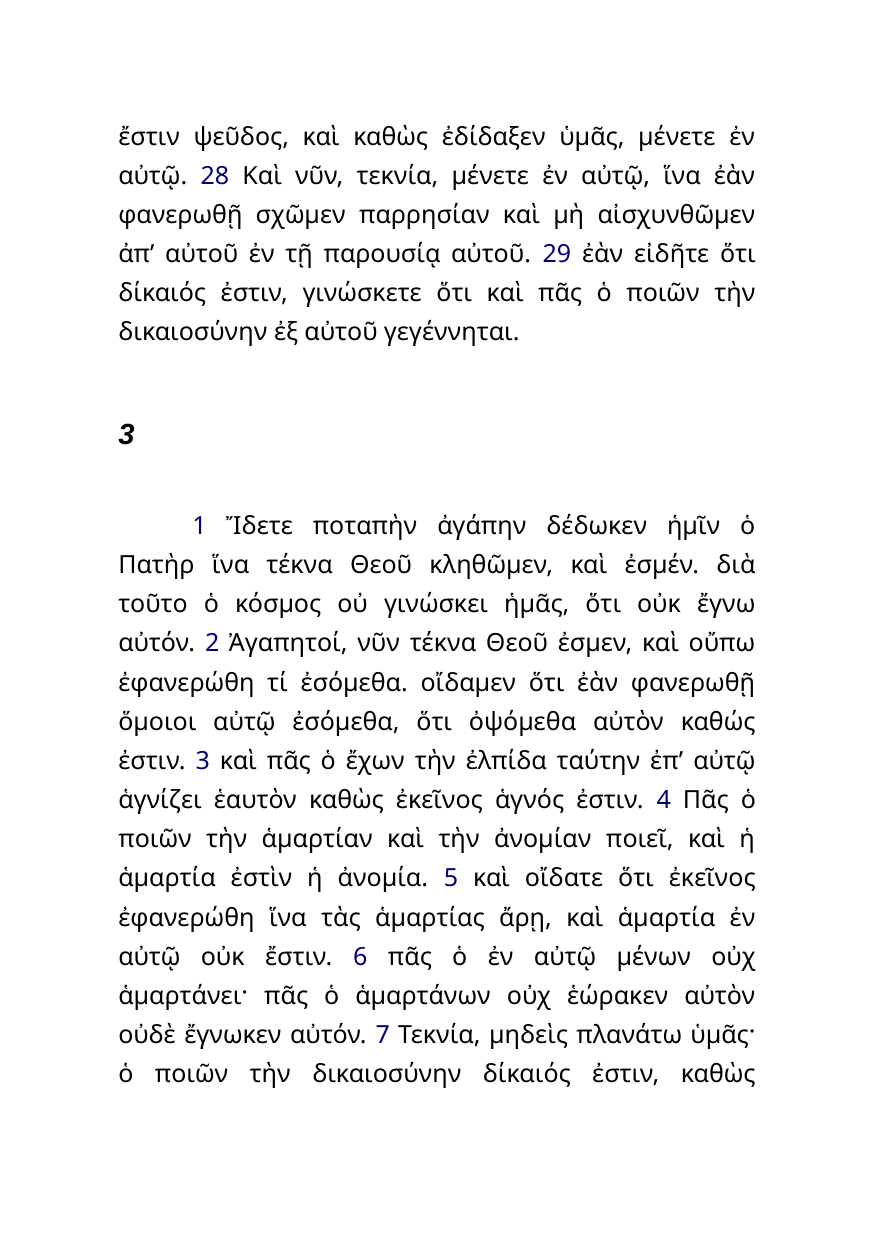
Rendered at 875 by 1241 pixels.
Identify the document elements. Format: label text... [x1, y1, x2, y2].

text ἔστιν ψεῦδος, καὶ καθὼς ἐδίδαξεν ὑμᾶς, μένετε ἐν αὐτῷ. 28 Καὶ νῦν, τεκνία, μένετε ἐν αὐτῷ, ἵνα ἐὰν φανερωθῇ σχῶμεν παρρησίαν καὶ μὴ αἰσχυνθῶμεν ἀπ’ αὐτοῦ ἐν τῇ παρουσίᾳ αὐτοῦ. 29 ἐὰν εἰδῆτε ὅτι δίκαιός ἐστιν, γινώσκετε ὅτι καὶ πᾶς ὁ ποιῶν τὴν δικαιοσύνην ἐξ αὐτοῦ γεγέννηται. [118, 118, 756, 348]
subtitle 3 [118, 417, 756, 451]
text 1 Ἴδετε ποταπὴν ἀγάπην δέδωκεν ἡμῖν ὁ Πατὴρ ἵνα τέκνα Θεοῦ κληθῶμεν, καὶ ἐσμέν. διὰ τοῦτο ὁ κόσμος οὐ γινώσκει ἡμᾶς, ὅτι οὐκ ἔγνω αὐτόν. 2 Ἀγαπητοί, νῦν τέκνα Θεοῦ ἐσμεν, καὶ οὔπω ἐφανερώθη τί ἐσόμεθα. οἴδαμεν ὅτι ἐὰν φανερωθῇ ὅμοιοι αὐτῷ ἐσόμεθα, ὅτι ὀψόμεθα αὐτὸν καθώς ἐστιν. 3 καὶ πᾶς ὁ ἔχων τὴν ἐλπίδα ταύτην ἐπ’ αὐτῷ ἁγνίζει ἑαυτὸν καθὼς ἐκεῖνος ἁγνός ἐστιν. 4 Πᾶς ὁ ποιῶν τὴν ἁμαρτίαν καὶ τὴν ἀνομίαν ποιεῖ, καὶ ἡ ἁμαρτία ἐστὶν ἡ ἀνομία. 5 καὶ οἴδατε ὅτι ἐκεῖνος ἐφανερώθη ἵνα τὰς ἁμαρτίας ἄρῃ, καὶ ἁμαρτία ἐν αὐτῷ οὐκ ἔστιν. 6 πᾶς ὁ ἐν αὐτῷ μένων οὐχ ἁμαρτάνει· πᾶς ὁ ἁμαρτάνων οὐχ ἑώρακεν αὐτὸν οὐδὲ ἔγνωκεν αὐτόν. 7 Τεκνία, μηδεὶς πλανάτω ὑμᾶς· ὁ ποιῶν τὴν δικαιοσύνην δίκαιός ἐστιν, καθὼς [118, 507, 756, 1090]
